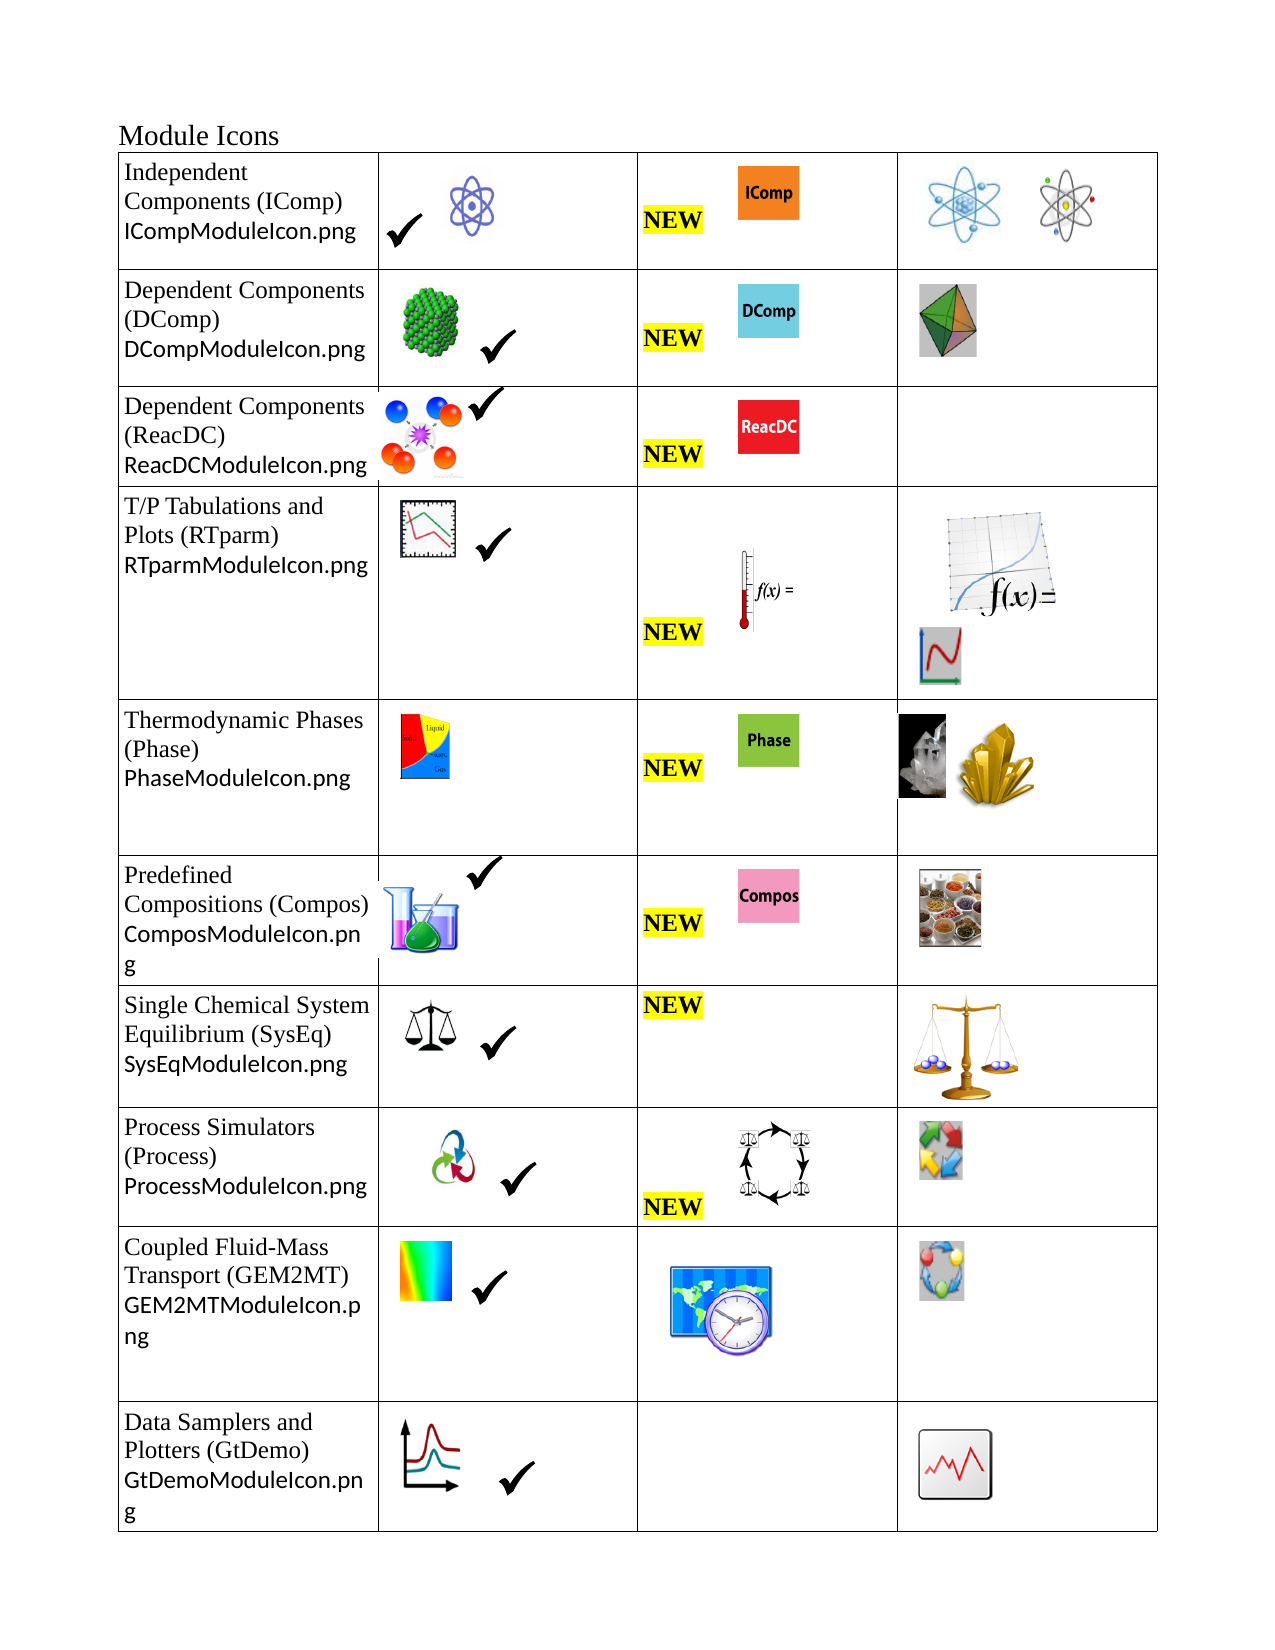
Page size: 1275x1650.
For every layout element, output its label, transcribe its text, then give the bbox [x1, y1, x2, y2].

table_cell [898, 387, 1157, 486]
table_cell [898, 270, 1157, 386]
table_cell  [379, 487, 637, 699]
table_header NEW [638, 153, 897, 269]
picture [439, 1241, 452, 1301]
table_cell [898, 1402, 1157, 1531]
table_cell  [379, 270, 637, 386]
table_cell  [379, 1227, 637, 1401]
table_cell [898, 700, 1157, 714]
table_cell [898, 986, 1157, 1107]
table_header Independent Components (IComp) ICompModuleIcon.png [119, 153, 378, 269]
table_cell Coupled Fluid-Mass Transport (GEM2MT) GEM2MTModuleIcon.png [119, 1227, 378, 1401]
table_cell Dependent Components (ReacDC) ReacDCModuleIcon.png [119, 387, 378, 486]
table_cell T/P Tabulations and Plots (RTparm) RTparmModuleIcon.png [119, 487, 378, 699]
picture [738, 548, 793, 632]
picture [379, 394, 464, 479]
table_header  [379, 153, 637, 269]
table_cell NEW [638, 387, 897, 486]
picture [919, 160, 1010, 251]
picture [738, 400, 800, 454]
picture [400, 284, 461, 360]
table_cell [898, 487, 1157, 699]
picture [738, 284, 799, 338]
picture [944, 505, 1056, 617]
table_cell [379, 700, 637, 854]
picture [425, 1121, 481, 1193]
picture [738, 869, 800, 923]
table_cell NEW [638, 986, 897, 1107]
table_cell  [379, 856, 637, 985]
picture [400, 999, 461, 1057]
table_cell [898, 1108, 1157, 1226]
table_cell NEW [638, 1108, 897, 1226]
picture [441, 166, 504, 244]
picture [738, 1121, 811, 1206]
table_cell Predefined Compositions (Compos) ComposModuleIcon.png [119, 856, 378, 985]
picture [400, 714, 450, 779]
table_cell [898, 1227, 1157, 1401]
table_cell Single Chemical System Equilibrium (SysEq) SysEqModuleIcon.png [119, 986, 378, 1107]
table_cell  [379, 387, 637, 486]
table_cell [638, 1402, 897, 1531]
table_cell Dependent Components (DComp) DCompModuleIcon.png [119, 270, 378, 386]
picture [665, 1255, 775, 1365]
table_cell NEW [638, 856, 897, 985]
picture [913, 995, 1019, 1100]
picture [919, 627, 962, 685]
picture [947, 714, 1045, 812]
table_cell Data Samplers and Plotters (GtDemo) GtDemoModuleIcon.png [119, 1402, 378, 1531]
picture [379, 882, 462, 957]
table_cell  [379, 1108, 637, 1226]
picture [400, 1241, 437, 1301]
picture [400, 500, 456, 558]
table_cell NEW [638, 487, 897, 699]
text Module Icons [118, 118, 1157, 152]
picture [1034, 166, 1098, 245]
table_header [898, 153, 1157, 269]
picture [738, 166, 800, 220]
picture [738, 714, 800, 767]
table_cell [898, 856, 1157, 985]
picture [898, 714, 946, 798]
table_cell  [379, 1402, 637, 1531]
picture [919, 1241, 965, 1301]
picture [910, 1426, 999, 1502]
table_cell Process Simulators (Process) ProcessModuleIcon.png [119, 1108, 378, 1226]
picture [400, 1416, 461, 1492]
table_cell NEW [638, 270, 897, 386]
table_cell [638, 1227, 897, 1401]
table_cell [898, 715, 1157, 854]
table_cell NEW [638, 700, 897, 854]
table_cell  [379, 986, 637, 1107]
picture [919, 869, 982, 947]
table_cell Thermodynamic Phases (Phase) PhaseModuleIcon.png [119, 700, 378, 854]
picture [919, 1121, 963, 1180]
picture [919, 284, 977, 357]
